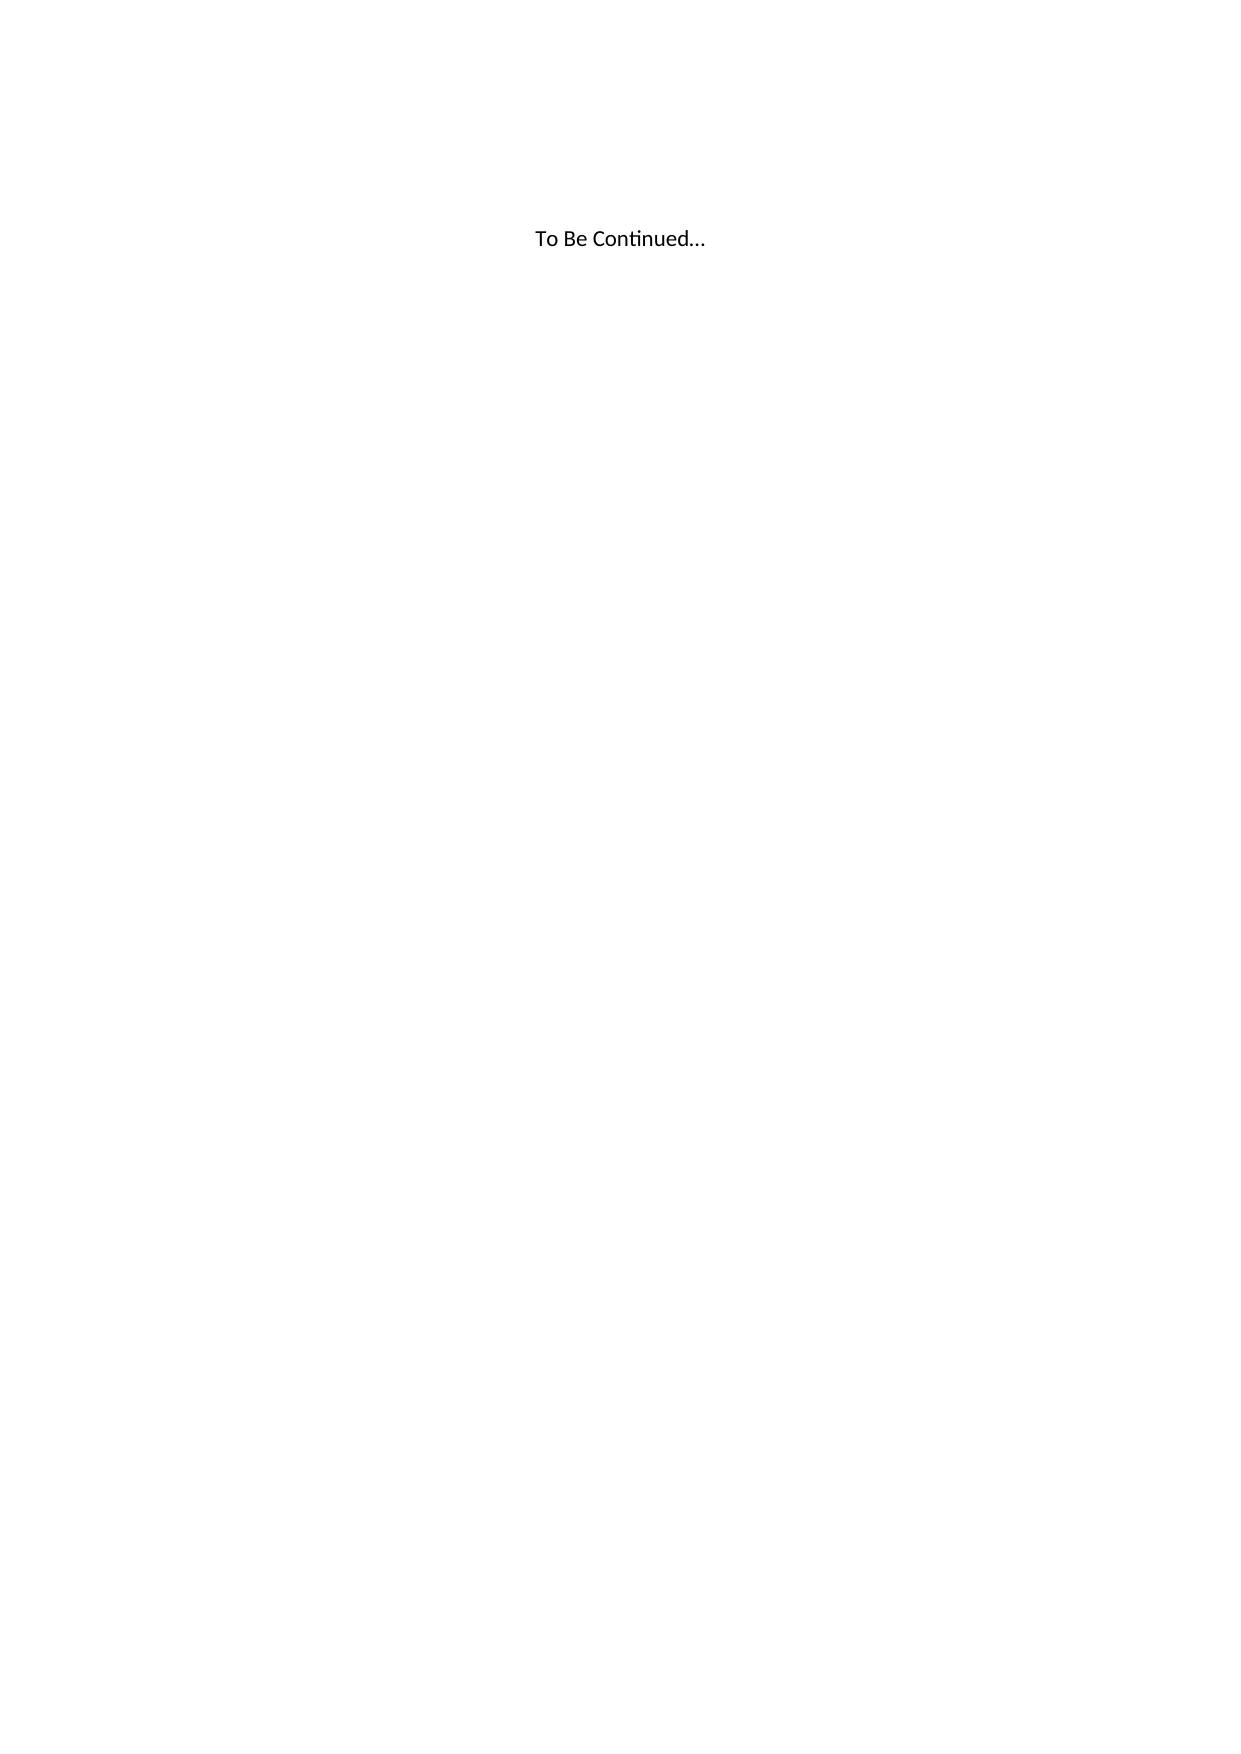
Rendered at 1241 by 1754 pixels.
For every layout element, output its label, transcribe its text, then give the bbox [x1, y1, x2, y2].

text To Be Continued… [118, 224, 1122, 252]
